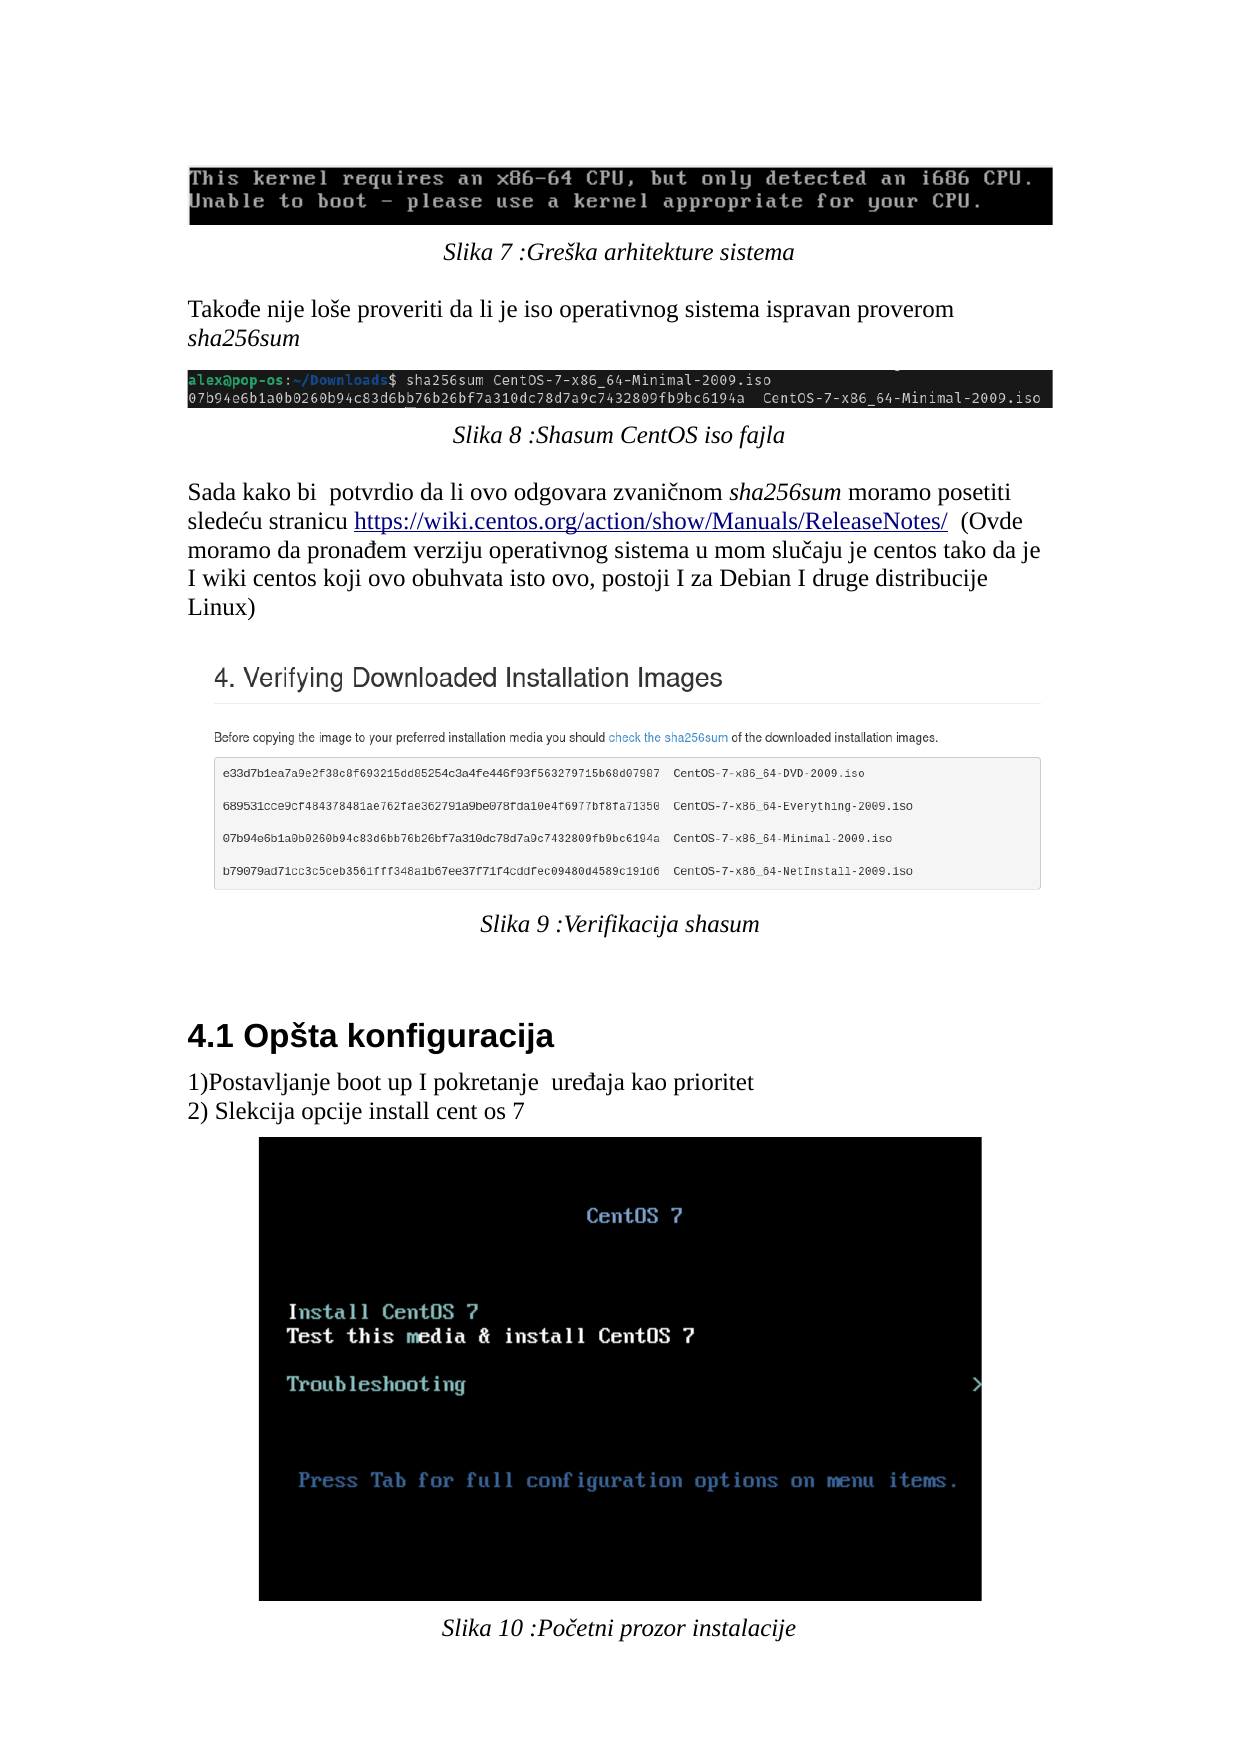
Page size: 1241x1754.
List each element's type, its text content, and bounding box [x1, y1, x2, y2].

text Slika 10 :Početni prozor instalacije [259, 1601, 982, 1641]
text Slika 9 :Verifikacija shasum [118, 652, 1122, 938]
picture [187, 651, 1053, 897]
picture [258, 1137, 982, 1601]
text Slika 7 :Greška arhitekture sistema [187, 165, 1054, 266]
text Sada kako bi potvrdio da li ovo odgovara zvaničnom sha256sum moramo posetiti sledeću stranicu https://wiki.centos.org/action/show/Manuals/ReleaseNotes/ (Ovde moramo da pronađem verziju operativnog sistema u mom slučaju je centos tako da je I wiki centos koji ovo obuhvata isto ovo, postoji I za Debian I druge distribucije Linux) [187, 477, 1053, 621]
text Takođe nije loše proveriti da li je iso operativnog sistema ispravan proverom sha256sum [187, 294, 1053, 352]
subtitle 4.1 Opšta konfiguracija [187, 1016, 1053, 1055]
picture [187, 370, 1053, 408]
picture [187, 165, 1053, 225]
text 1)Postavljanje boot up I pokretanje uređaja kao prioritet 2) Slekcija opcije install cent os 7 [187, 1067, 1053, 1125]
text Slika 8 :Shasum CentOS iso fajla [118, 371, 1122, 448]
